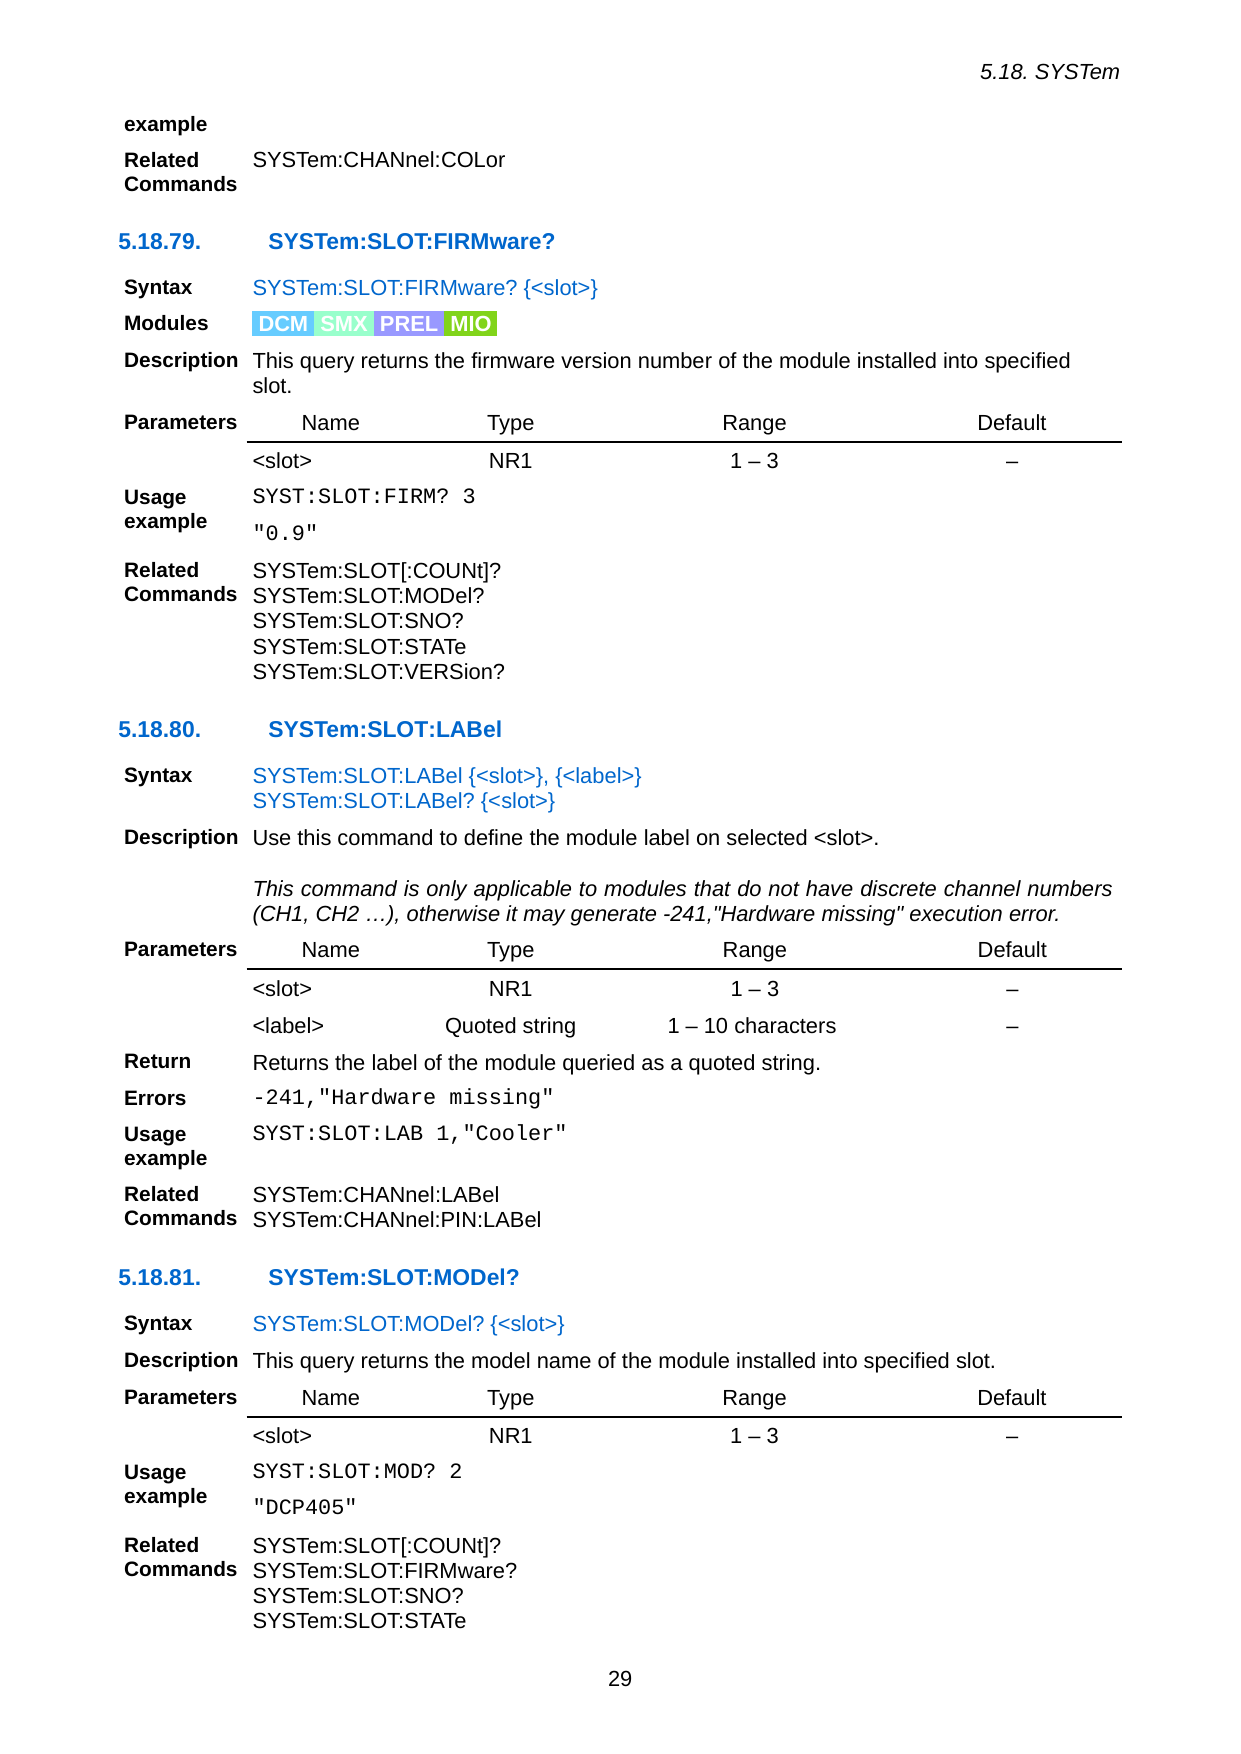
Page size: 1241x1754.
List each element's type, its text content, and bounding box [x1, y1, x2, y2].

table_cell – [903, 1007, 1122, 1044]
table_cell Default [902, 1379, 1122, 1416]
table_cell This query returns the model name of the module installed into specified slot. [247, 1342, 1122, 1379]
table_cell SYSTem:CHANnel:LABel SYSTem:CHANnel:PIN:LABel [247, 1176, 1122, 1238]
table_cell SYST:SLOT:FIRM? 3 "0.9" [247, 479, 1122, 552]
table_cell Range [607, 1379, 902, 1416]
table_cell <slot> [247, 1418, 414, 1454]
table_cell Range [607, 404, 902, 441]
table_header Syntax [118, 1306, 247, 1342]
subtitle SYSTem:SLOT:MODel? [118, 1264, 1122, 1291]
table_cell NR1 [414, 443, 607, 479]
table_cell SYSTem:SLOT[:COUNt]? SYSTem:SLOT:MODel? SYSTem:SLOT:SNO? SYSTem:SLOT:STATe SYSTem:SLOT:VERSion? [247, 552, 1122, 690]
table_cell Related Commands [118, 1176, 247, 1238]
table_cell Parameters [118, 1379, 247, 1454]
table_cell Name [247, 932, 414, 968]
table_cell DCM SMX PREL MIO [247, 305, 1122, 342]
subtitle SYSTem:SLOT:LABel [118, 716, 1122, 743]
table_cell – [902, 443, 1122, 479]
table_cell -241,"Hardware missing" [247, 1080, 1122, 1117]
table_cell Range [607, 932, 903, 968]
table_cell SYSTem:SLOT[:COUNt]? SYSTem:SLOT:FIRMware? SYSTem:SLOT:SNO? SYSTem:SLOT:STATe [247, 1527, 1122, 1639]
table_cell SYST:SLOT:LAB 1,"Cooler" [247, 1117, 1122, 1176]
table_cell Type [414, 932, 607, 968]
table_cell Returns the label of the module queried as a quoted string. [247, 1044, 1122, 1080]
table_cell Name [247, 1379, 414, 1416]
table_cell SYST:SLOT:MOD? 2 "DCP405" [247, 1454, 1122, 1527]
table_cell Usage example [118, 479, 247, 552]
table_cell 1 – 3 [607, 970, 903, 1007]
table_cell Type [414, 1379, 607, 1416]
table_cell <label> [247, 1007, 414, 1044]
table_cell – [902, 1418, 1122, 1454]
table_cell Description [118, 1342, 247, 1379]
table_header Syntax [118, 269, 247, 305]
table_header Syntax [118, 758, 247, 819]
subtitle SYSTem:SLOT:FIRMware? [118, 228, 1122, 254]
table_cell Usage example [118, 1454, 247, 1527]
table_cell Name [247, 404, 414, 441]
table_cell 1 – 3 [607, 1418, 902, 1454]
table_header SYSTem:SLOT:LABel {<slot>}, {<label>} SYSTem:SLOT:LABel? {<slot>} [247, 758, 1122, 819]
table_cell Quoted string [414, 1007, 607, 1044]
table_cell example [118, 106, 247, 142]
table_cell Use this command to define the module label on selected <slot>. This command is only applicable to modules that do not have discrete channel numbers (CH1, CH2 …), otherwise it may generate -241,"Hardware missing" execution error. [247, 819, 1122, 932]
table_cell NR1 [414, 1418, 607, 1454]
table_cell Related Commands [118, 142, 247, 201]
table_cell Type [414, 404, 607, 441]
table_cell Default [902, 404, 1122, 441]
table_cell Parameters [118, 932, 247, 1044]
table_cell Return [118, 1044, 247, 1080]
table_cell Usage example [118, 1117, 247, 1176]
table_cell Default [903, 932, 1122, 968]
table_cell This query returns the firmware version number of the module installed into specified slot. [247, 342, 1122, 404]
table_cell Parameters [118, 404, 247, 479]
table_cell Related Commands [118, 1527, 247, 1639]
table_cell Description [118, 342, 247, 404]
table_cell [247, 106, 1122, 142]
table_cell 1 – 3 [607, 443, 902, 479]
table_header SYSTem:SLOT:MODel? {<slot>} [247, 1306, 1122, 1342]
table_cell – [903, 970, 1122, 1007]
table_cell <slot> [247, 443, 414, 479]
table_cell Related Commands [118, 552, 247, 690]
table_cell 1 – 10 characters [607, 1007, 903, 1044]
table_cell NR1 [414, 970, 607, 1007]
table_cell SYSTem:CHANnel:COLor [247, 142, 1122, 201]
table_cell Modules [118, 305, 247, 342]
table_cell <slot> [247, 970, 414, 1007]
table_cell Errors [118, 1080, 247, 1117]
table_header SYSTem:SLOT:FIRMware? {<slot>} [247, 269, 1122, 305]
table_cell Description [118, 819, 247, 932]
